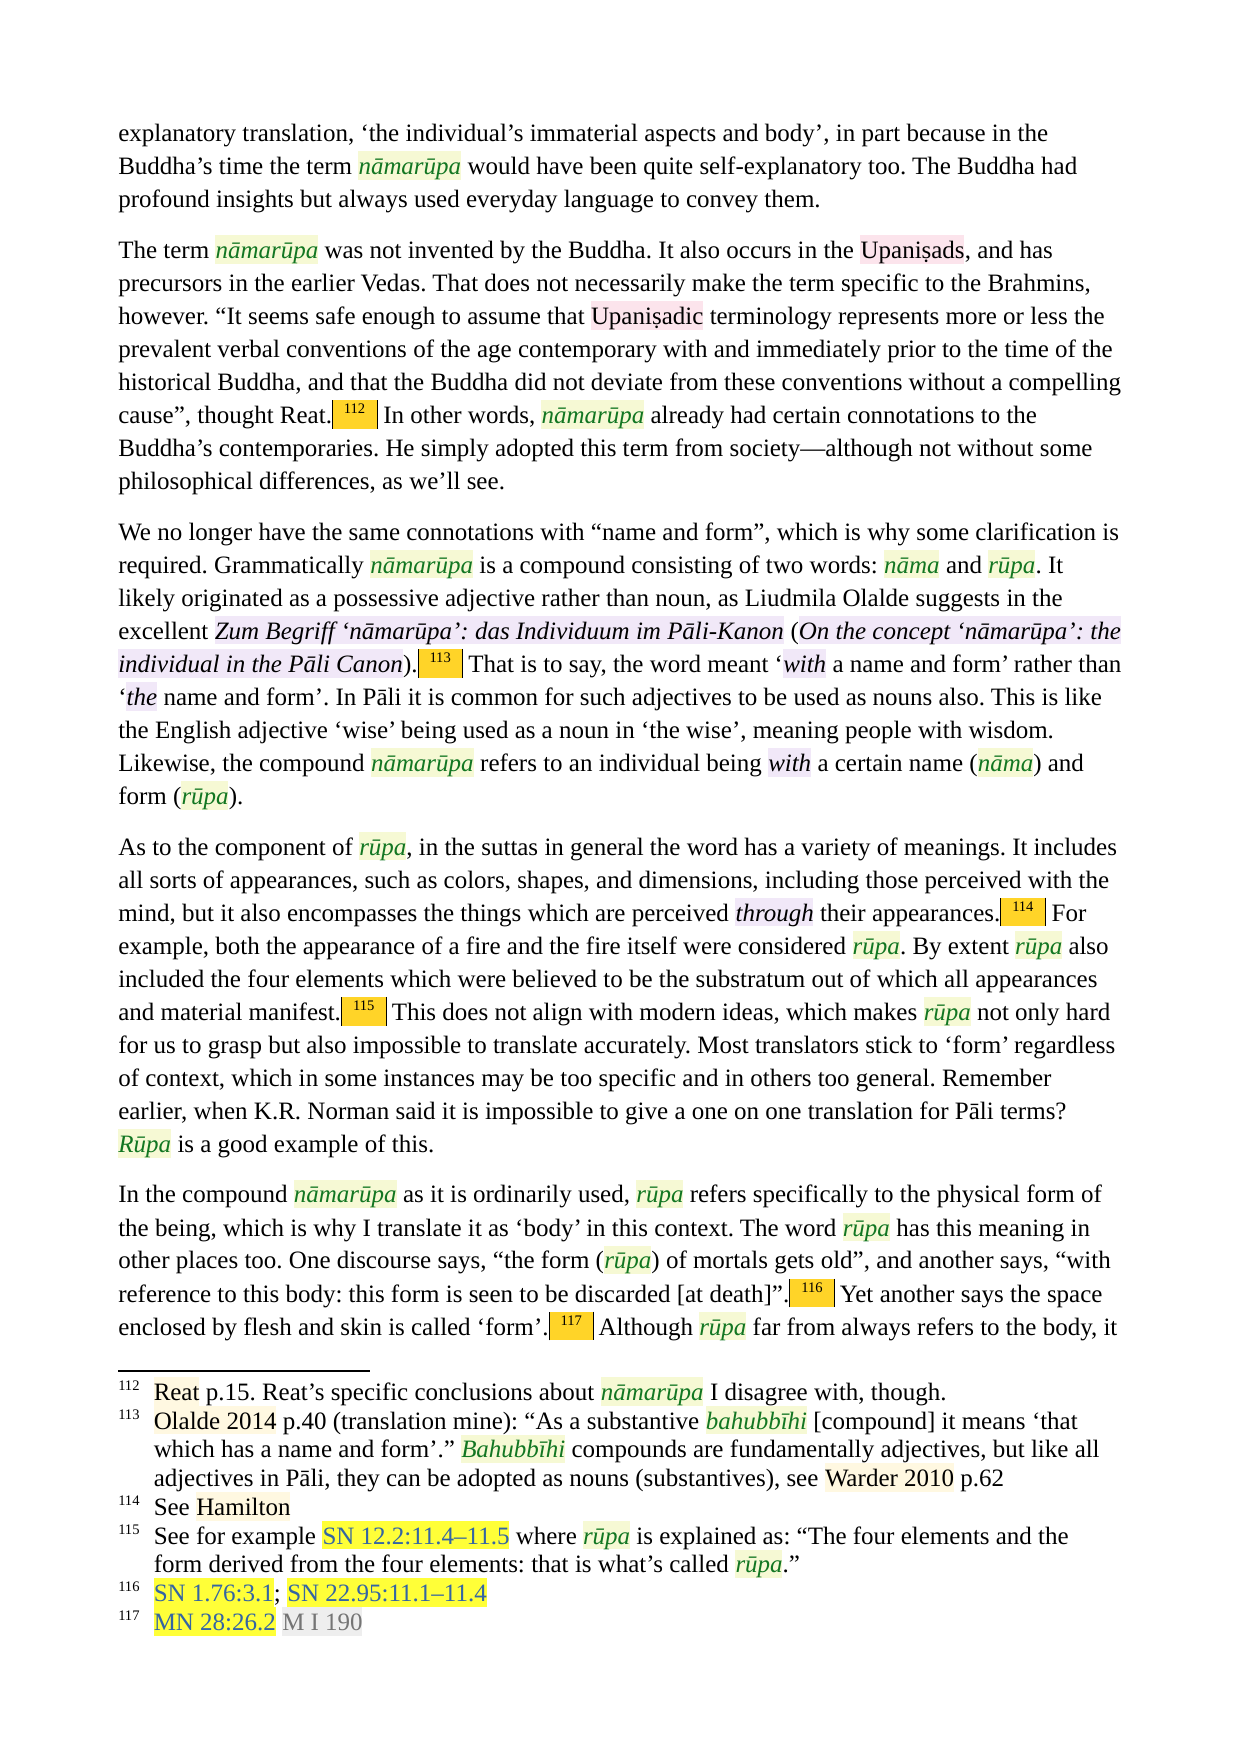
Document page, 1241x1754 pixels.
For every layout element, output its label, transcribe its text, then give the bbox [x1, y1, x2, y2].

text Olalde 2014 p.40 (translation mine): “As a substantive bahubbīhi [compound] it means ‘that which has a name and form’.” Bahubbīhi compounds are fundamentally adjectives, but like all adjectives in Pāli, they can be adopted as nouns (substantives), see Warder 2010 p.62 [118, 1406, 1122, 1492]
text Reat p.15. Reat’s specific conclusions about nāmarūpa I disagree with, though. [703, 1377, 1122, 1406]
text As to the component of rūpa, in the suttas in general the word has a variety of meanings. It includes all sorts of appearances, such as colors, shapes, and dimensions, including those perceived with the mind, but it also encompasses the things which are perceived through their appearances. For example, both the appearance of a fire and the fire itself were considered rūpa. By extent rūpa also included the four elements which were believed to be the substratum out of which all appearances and material manifest. This does not align with modern ideas, which makes rūpa not only hard for us to grasp but also impossible to translate accurately. Most translators stick to ‘form’ regardless of context, which in some instances may be too specific and in others too general. Remember earlier, when K.R. Norman said it is impossible to give a one on one translation for Pāli terms? Rūpa is a good example of this. [118, 832, 1122, 1158]
text We no longer have the same connotations with “name and form”, which is why some clarification is required. Grammatically nāmarūpa is a compound consisting of two words: nāma and rūpa. It likely originated as a possessive adjective rather than noun, as Liudmila Olalde suggests in the excellent Zum Begriff ‘nāmarūpa’: das Individuum im Pāli-Kanon (On the concept ‘nāmarūpa’: the individual in the Pāli Canon). That is to say, the word meant ‘with a name and form’ rather than ‘the name and form’. In Pāli it is common for such adjectives to be used as nouns also. This is like the English adjective ‘wise’ being used as a noun in ‘the wise’, meaning people with wisdom. Likewise, the compound nāmarūpa refers to an individual being with a certain name (nāma) and form (rūpa). [118, 517, 1122, 810]
text MN 28:26.2 M I 190 [118, 1607, 154, 1636]
text SN 1.76:3.1; SN 22.95:11.1–11.4 [487, 1578, 1122, 1607]
text See for example SN 12.2:11.4–11.5 where rūpa is explained as: “The four elements and the form derived from the four elements: that is what’s called rūpa.” [118, 1521, 1122, 1578]
text See Hamilton [290, 1492, 1122, 1521]
text Reat p.15. Reat’s specific conclusions about nāmarūpa I disagree with, though. [199, 1377, 601, 1406]
text SN 1.76:3.1; SN 22.95:11.1–11.4 [118, 1578, 154, 1607]
text MN 28:26.2 M I 190 [362, 1607, 1122, 1636]
text explanatory translation, ‘the individual’s immaterial aspects and body’, in part because in the Buddha’s time the term nāmarūpa would have been quite self-explanatory too. The Buddha had profound insights but always used everyday language to convey them. [118, 118, 1122, 213]
text See Hamilton [118, 1492, 196, 1521]
text The term nāmarūpa was not invented by the Buddha. It also occurs in the Upaniṣads, and has precursors in the earlier Vedas. That does not necessarily make the term specific to the Brahmins, however. “It seems safe enough to assume that Upaniṣadic terminology represents more or less the prevalent verbal conventions of the age contemporary with and immediately prior to the time of the historical Buddha, and that the Buddha did not deviate from these conventions without a compelling cause”, thought Reat. In other words, nāmarūpa already had certain connotations to the Buddha’s contemporaries. He simply adopted this term from society—although not without some philosophical differences, as we’ll see. [118, 235, 1122, 495]
text In the compound nāmarūpa as it is ordinarily used, rūpa refers specifically to the physical form of the being, which is why I translate it as ‘body’ in this context. The word rūpa has this meaning in other places too. One discourse says, “the form (rūpa) of mortals gets old”, and another says, “with reference to this body: this form is seen to be discarded [at death]”. Yet another says the space enclosed by flesh and skin is called ‘form’. Although rūpa far from always refers to the body, it [118, 1179, 1122, 1340]
